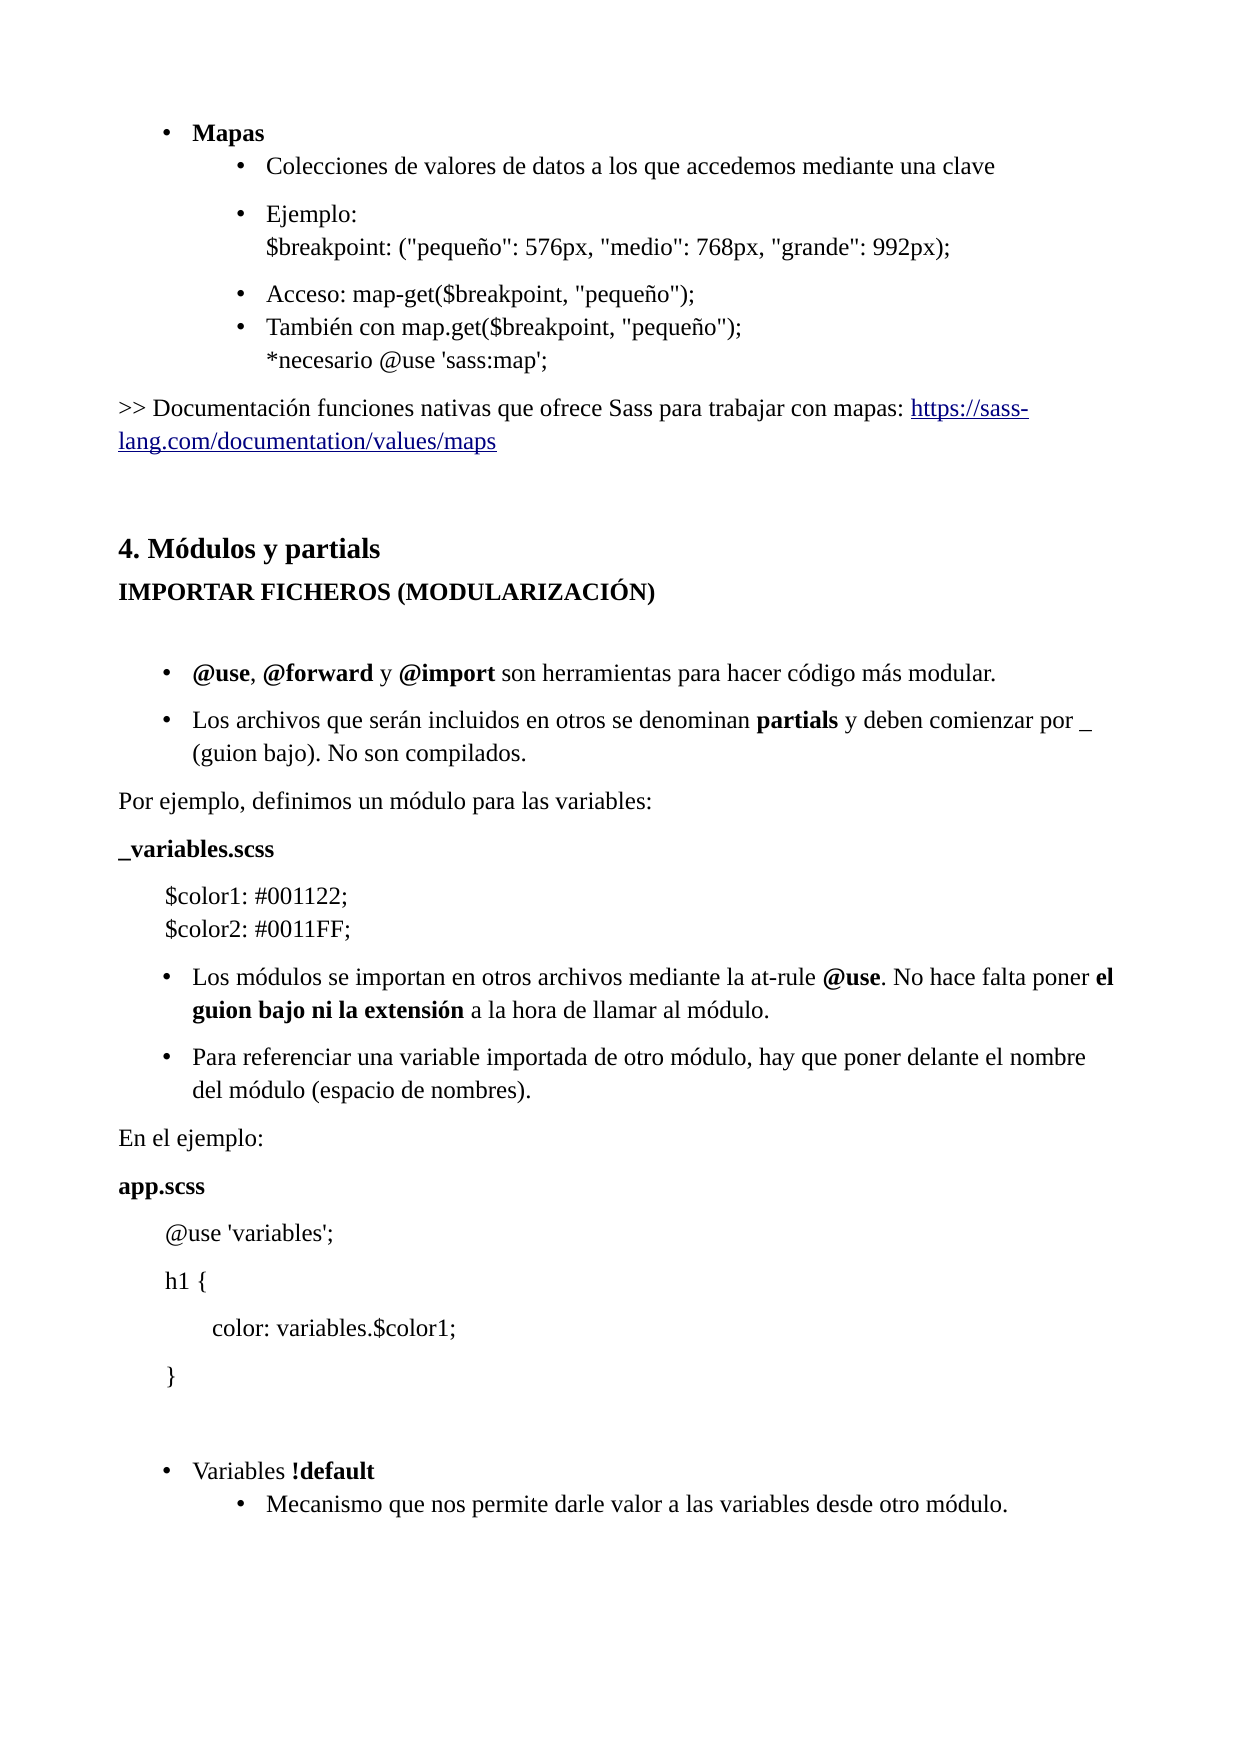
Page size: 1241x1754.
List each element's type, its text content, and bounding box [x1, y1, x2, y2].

list Ejemplo: $breakpoint: ("pequeño": 576px, "medio": 768px, "grande": 992px); [236, 199, 1122, 261]
list Los archivos que serán incluidos en otros se denominan partials y deben comienzar por _ (guion bajo). No son compilados. [162, 705, 1122, 767]
list @use, @forward y @import son herramientas para hacer código más modular. [162, 658, 1122, 687]
text h1 { [165, 1266, 1122, 1295]
text } [165, 1361, 1122, 1390]
subtitle 4. Módulos y partials [118, 531, 1122, 565]
list Colecciones de valores de datos a los que accedemos mediante una clave [236, 151, 1122, 180]
list Variables !default [162, 1456, 1122, 1485]
list También con map.get($breakpoint, "pequeño"); *necesario @use 'sass:map'; [236, 312, 1122, 374]
list Para referenciar una variable importada de otro módulo, hay que poner delante el nombre del módulo (espacio de nombres). [162, 1042, 1122, 1104]
list Mecanismo que nos permite darle valor a las variables desde otro módulo. [236, 1489, 1122, 1518]
list Mapas [162, 118, 1122, 147]
text app.scss [118, 1171, 1122, 1199]
text color: variables.$color1; [212, 1313, 1122, 1342]
text IMPORTAR FICHEROS (MODULARIZACIÓN) [118, 577, 1122, 606]
text Por ejemplo, definimos un módulo para las variables: [118, 786, 1122, 815]
text @use 'variables'; [165, 1218, 1122, 1247]
text >> Documentación funciones nativas que ofrece Sass para trabajar con mapas: https://sass-lang.com/documentation/values/maps [118, 393, 1122, 455]
text $color1: #001122; $color2: #0011FF; [165, 881, 1122, 943]
text En el ejemplo: [118, 1123, 1122, 1152]
text _variables.scss [118, 834, 1122, 862]
list Los módulos se importan en otros archivos mediante la at-rule @use. No hace falta poner el guion bajo ni la extensión a la hora de llamar al módulo. [162, 962, 1122, 1024]
list Acceso: map-get($breakpoint, "pequeño"); [236, 279, 1122, 308]
